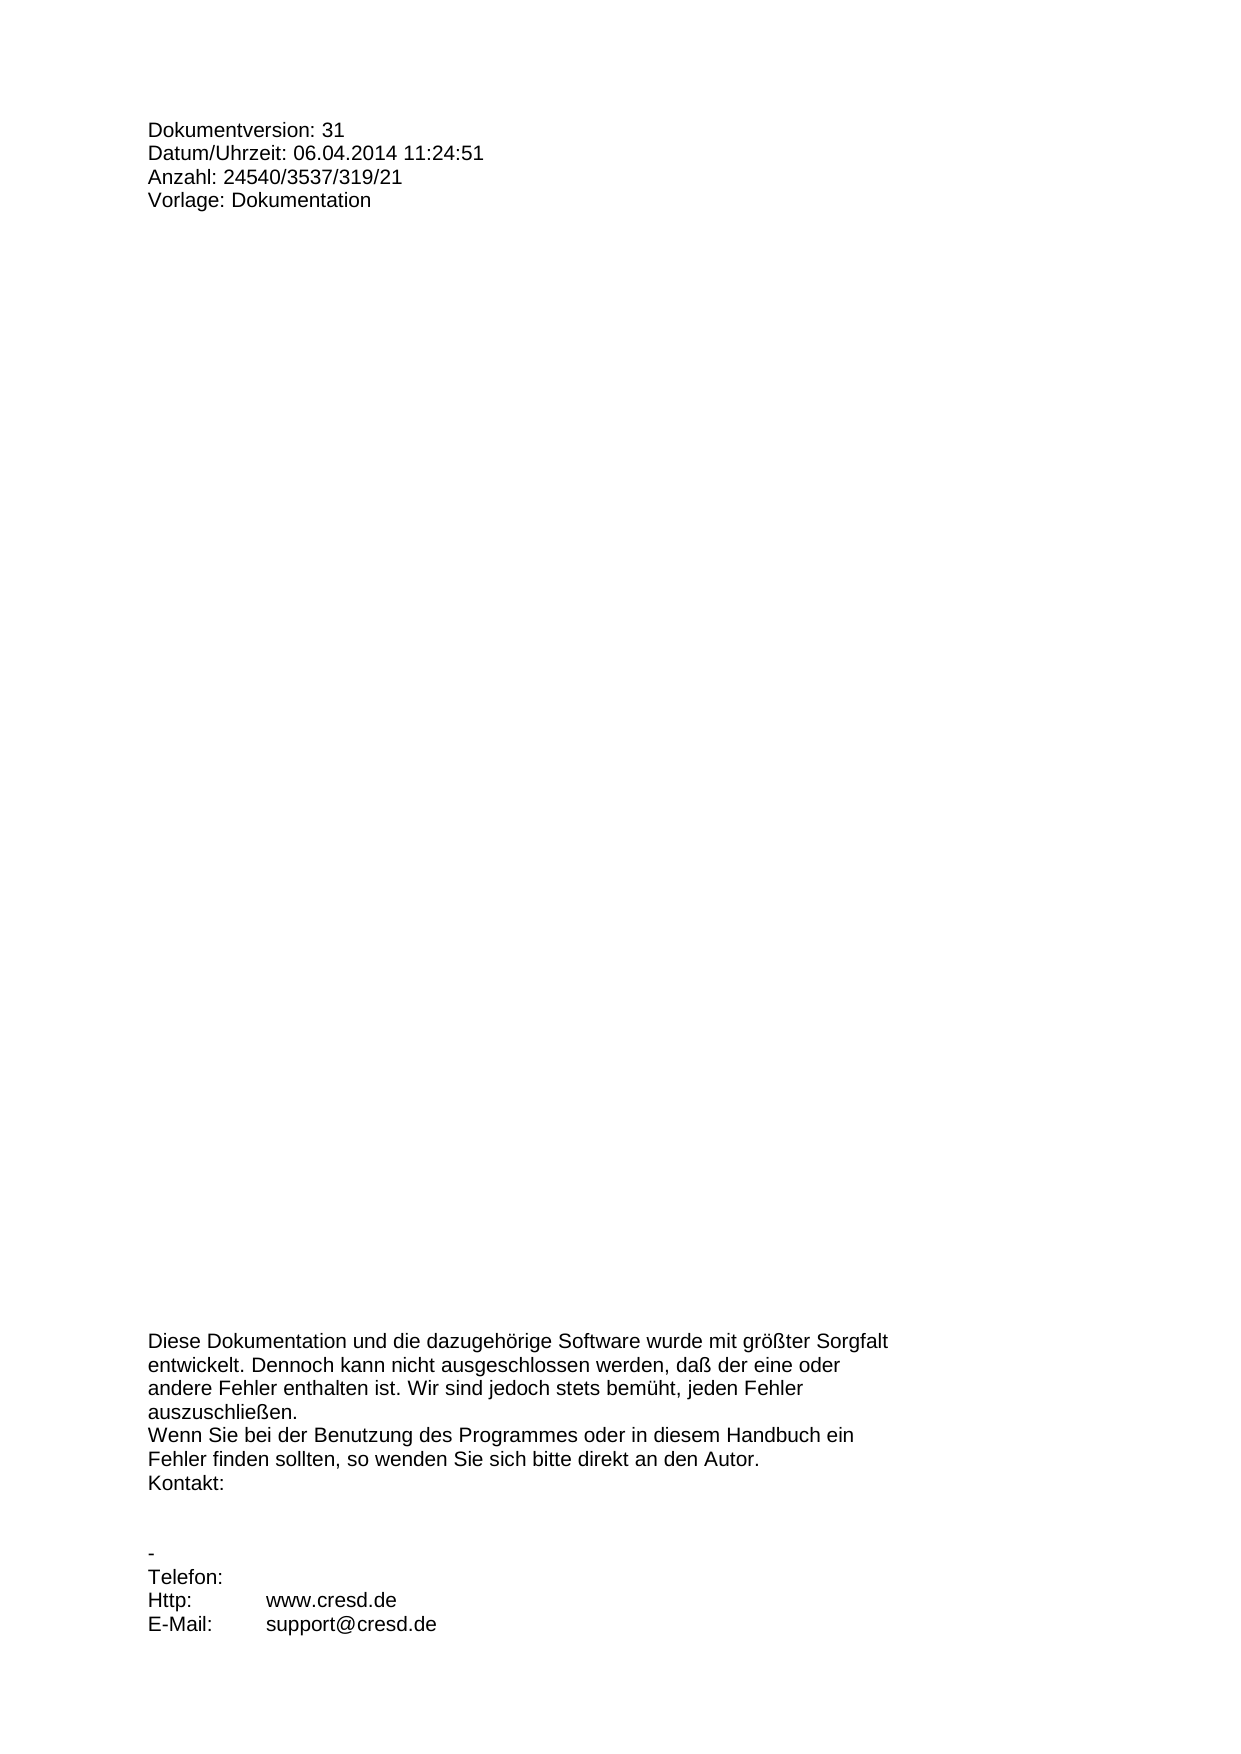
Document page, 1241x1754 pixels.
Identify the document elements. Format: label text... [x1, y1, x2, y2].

text Vorlage: Dokumentation [148, 189, 1093, 212]
text D-81543 München [148, 1542, 909, 1565]
text Http: www.cresd.de [148, 1589, 909, 1612]
text Datum/Uhrzeit: 06.04.2014 11:24:51 [148, 142, 1093, 165]
text Diese Dokumentation und die dazugehörige Software wurde mit größter Sorgfalt entwickelt. Dennoch kann nicht ausgeschlossen werden, daß der eine oder andere Fehler enthalten ist. Wir sind jedoch stets bemüht, jeden Fehler auszuschließen. [148, 1330, 909, 1424]
text Anzahl: 24540/3537/319/20 [148, 165, 1093, 189]
text Dokumentversion: 31 [148, 118, 1093, 142]
text Telefon: +49-89-65309563 [148, 1565, 909, 1589]
text Kontakt: [148, 1471, 909, 1494]
text Freibadstr.14 [148, 1518, 909, 1542]
text Wenn Sie bei der Benutzung des Programmes oder in diesem Handbuch ein Fehler finden sollten, so wenden Sie sich bitte direkt an den Autor. [148, 1424, 909, 1471]
text CRESD GmbH [148, 1494, 909, 1518]
text E-Mail: support@cresd.de [148, 1612, 909, 1636]
